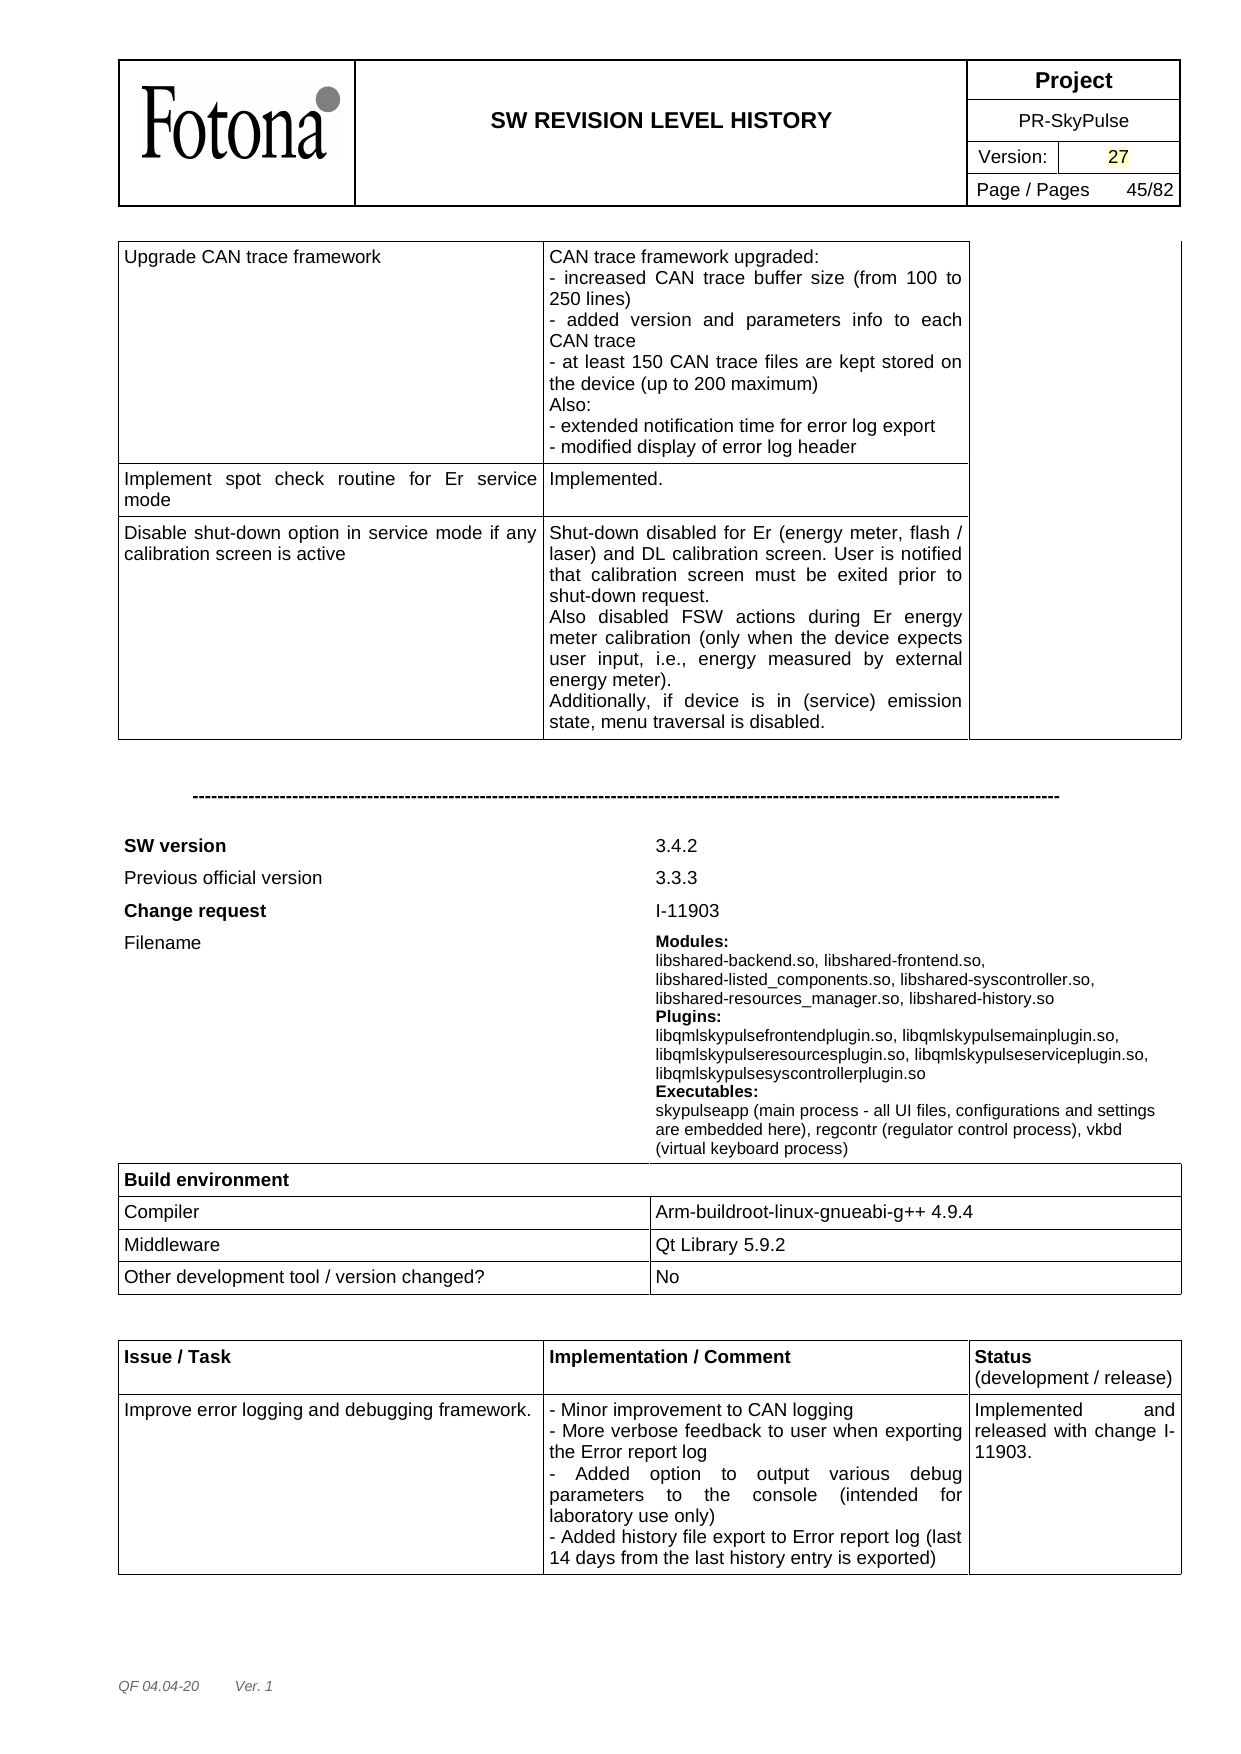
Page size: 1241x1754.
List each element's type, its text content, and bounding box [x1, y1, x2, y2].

table_cell Implemented. [544, 464, 968, 516]
table_cell Build environment [119, 1164, 1181, 1196]
table_header Issue / Task [119, 1341, 543, 1394]
table_header 3.4.2 [650, 829, 1181, 862]
table_cell - Minor improvement to CAN logging - More verbose feedback to user when exporting the Error report log - Added option to output various debug parameters to the console (intended for laboratory use only) - Added history file export to Error report log (last 14 days from the last history entry is exported) [544, 1395, 968, 1574]
table_cell Improve error logging and debugging framework. [119, 1395, 543, 1574]
table_cell Qt Library 5.9.2 [651, 1230, 1181, 1261]
table_header Status (development / release) [970, 1341, 1181, 1394]
table_cell No [651, 1262, 1181, 1294]
table_cell Filename [118, 927, 649, 1163]
table_header Implementation / Comment [544, 1341, 968, 1394]
table_cell CAN trace framework upgraded: - increased CAN trace buffer size (from 100 to 250 lines) - added version and parameters info to each CAN trace - at least 150 CAN trace files are kept stored on the device (up to 200 maximum) Also: - extended notification time for error log export - modified display of error log header [544, 242, 968, 463]
table_cell Upgrade CAN trace framework [119, 242, 543, 463]
table_cell Middleware [119, 1230, 649, 1261]
table_cell I-11903 [650, 894, 1181, 927]
text ------------------------------------------------------------------------------------------------------------------------------------------- [118, 785, 1163, 806]
table_cell Disable shut-down option in service mode if any calibration screen is active [119, 517, 543, 739]
table_cell Compiler [119, 1197, 649, 1229]
table_cell 3.3.3 [650, 862, 1181, 894]
table_cell Previous official version [118, 862, 649, 894]
table_cell Change request [118, 894, 649, 927]
table_cell Other development tool / version changed? [119, 1262, 649, 1294]
table_cell Modules: libshared-backend.so, libshared-frontend.so, libshared-listed_components.so, libshared-syscontroller.so, libshared-resources_manager.so, libshared-history.so Plugins: libqmlskypulsefrontendplugin.so, libqmlskypulsemainplugin.so, libqmlskypulseresourcesplugin.so, libqmlskypulseserviceplugin.so, libqmlskypulsesyscontrollerplugin.so Executables: skypulseapp (main process - all UI files, configurations and settings are embedded here), regcontr (regulator control process), vkbd (virtual keyboard process) [650, 927, 1181, 1163]
table_cell Arm-buildroot-linux-gnueabi-g++ 4.9.4 [651, 1197, 1181, 1229]
table_header SW version [118, 829, 649, 862]
table_cell Implement spot check routine for Er service mode [119, 464, 543, 516]
table_cell [970, 241, 1181, 739]
table_cell Shut-down disabled for Er (energy meter, flash / laser) and DL calibration screen. User is notified that calibration screen must be exited prior to shut-down request. Also disabled FSW actions during Er energy meter calibration (only when the device expects user input, i.e., energy measured by external energy meter). Additionally, if device is in (service) emission state, menu traversal is disabled. [544, 517, 968, 739]
table_cell Implemented and released with change I-11903. [970, 1395, 1181, 1574]
